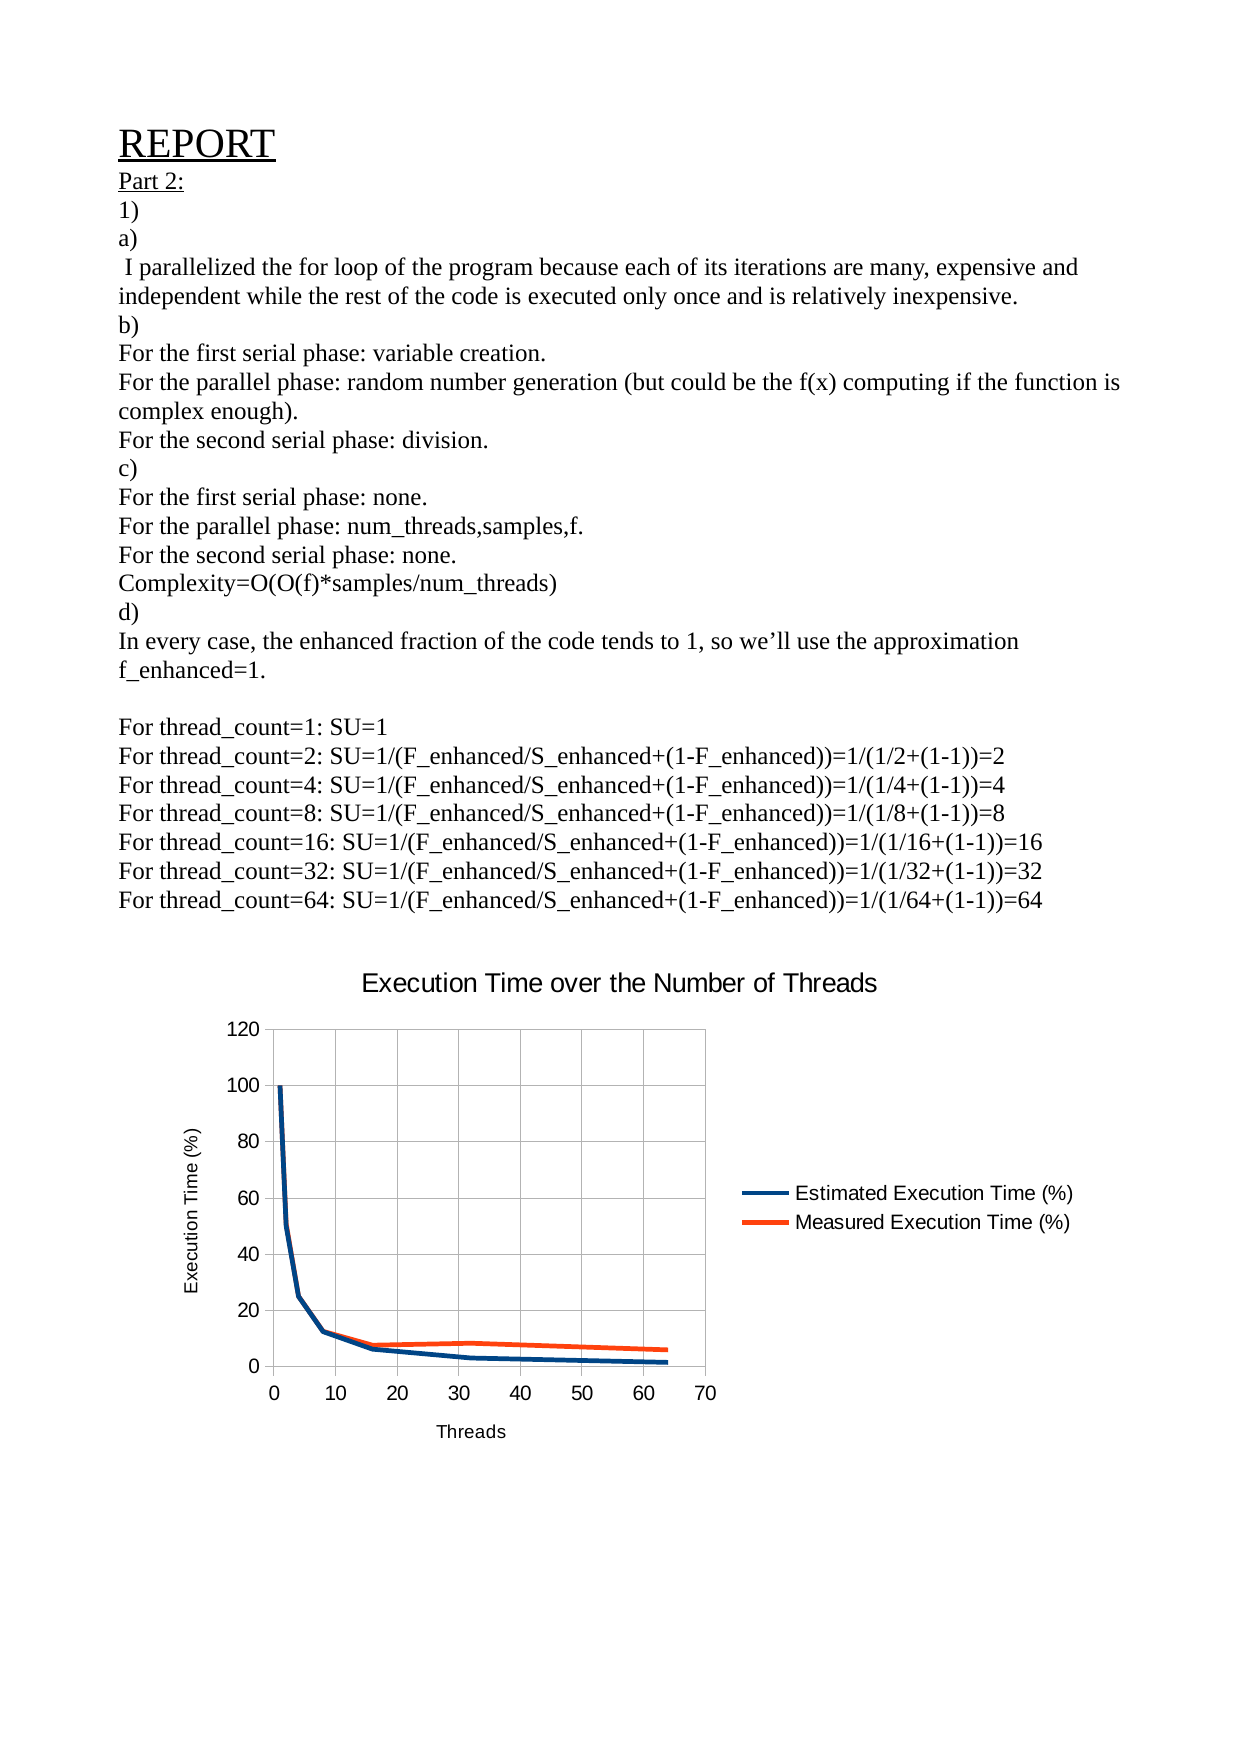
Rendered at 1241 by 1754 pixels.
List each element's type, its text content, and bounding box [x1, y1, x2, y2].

text Complexity=O(O(f)*samples/num_threads) [118, 568, 1122, 597]
text c) [118, 453, 1122, 482]
text For the parallel phase: num_threads,samples,f. [118, 511, 1122, 540]
text For thread_count=4: SU=1/(F_enhanced/S_enhanced+(1-F_enhanced))=1/(1/4+(1-1))=4 [118, 770, 1122, 798]
text For thread_count=16: SU=1/(F_enhanced/S_enhanced+(1-F_enhanced))=1/(1/16+(1-1))=16 [118, 827, 1122, 856]
text a) [118, 223, 1122, 252]
text For the second serial phase: division. [118, 425, 1122, 453]
text I parallelized the for loop of the program because each of its iterations are many, expensive and independent while the rest of the code is executed only once and is relatively inexpensive. [118, 252, 1122, 310]
text For the first serial phase: none. [118, 482, 1122, 511]
text For the parallel phase: random number generation (but could be the f(x) computing if the function is complex enough). [118, 367, 1122, 425]
text 1) [118, 195, 1122, 223]
text For thread_count=64: SU=1/(F_enhanced/S_enhanced+(1-F_enhanced))=1/(1/64+(1-1))=64 [118, 885, 1122, 913]
text REPORT [118, 118, 1122, 166]
text Part 2: [118, 166, 1122, 195]
text For the second serial phase: none. [118, 540, 1122, 568]
text For thread_count=2: SU=1/(F_enhanced/S_enhanced+(1-F_enhanced))=1/(1/2+(1-1))=2 [118, 741, 1122, 770]
text For thread_count=8: SU=1/(F_enhanced/S_enhanced+(1-F_enhanced))=1/(1/8+(1-1))=8 [118, 798, 1122, 827]
text For the first serial phase: variable creation. [118, 338, 1122, 367]
text b) [118, 310, 1122, 338]
text In every case, the enhanced fraction of the code tends to 1, so we’ll use the approximation f_enhanced=1. [118, 626, 1122, 683]
text d) [118, 597, 1122, 626]
text For thread_count=1: SU=1 [118, 712, 1122, 741]
text For thread_count=32: SU=1/(F_enhanced/S_enhanced+(1-F_enhanced))=1/(1/32+(1-1))=32 [118, 856, 1122, 885]
